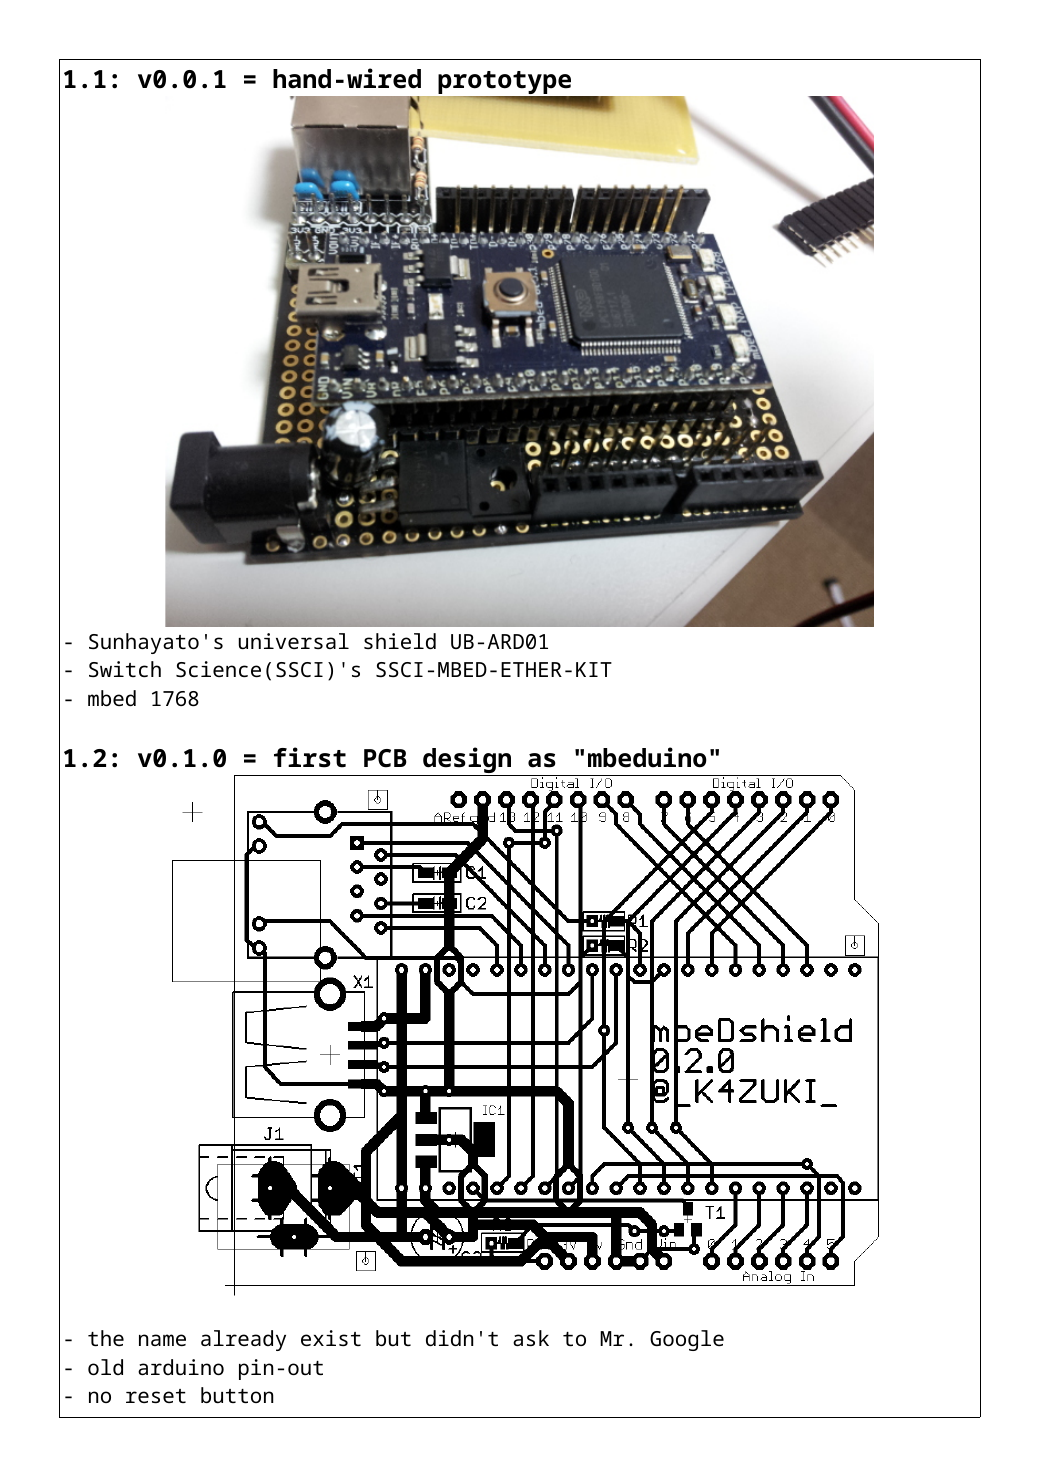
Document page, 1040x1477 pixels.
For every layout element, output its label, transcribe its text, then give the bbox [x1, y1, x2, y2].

text 1.2: v0.1.0 = first PCB design as "mbeduino" [62, 741, 977, 775]
text - mbed 1768 [62, 684, 977, 712]
text - no reset button [62, 1381, 977, 1409]
text - old arduino pin-out [62, 1353, 977, 1381]
picture [171, 775, 881, 1296]
text 1.1: v0.0.1 = hand-wired prototype [62, 62, 977, 96]
text - Switch Science(SSCI)'s SSCI-MBED-ETHER-KIT [62, 656, 977, 684]
text - the name already exist but didn't ask to Mr. Google [62, 1324, 977, 1353]
text - Sunhayato's universal shield UB-ARD01 [62, 627, 977, 656]
picture [165, 96, 874, 627]
